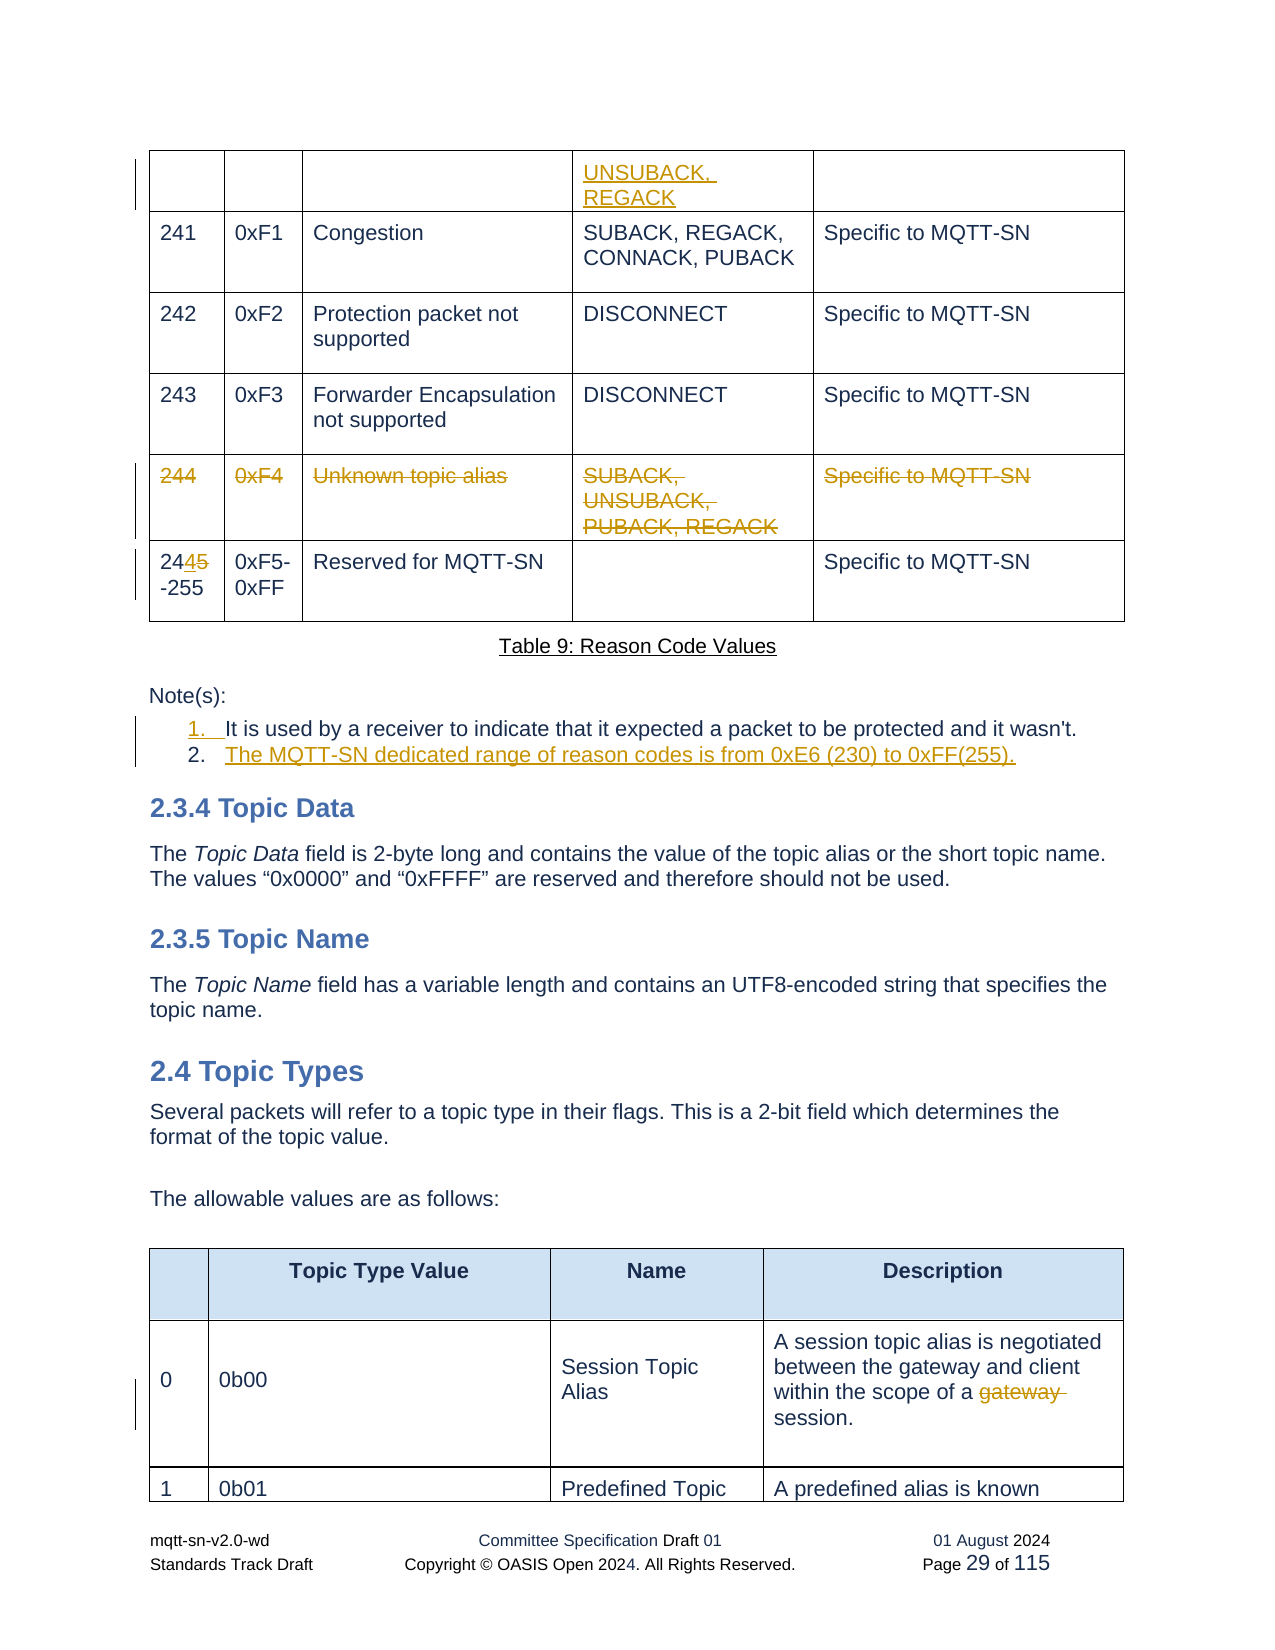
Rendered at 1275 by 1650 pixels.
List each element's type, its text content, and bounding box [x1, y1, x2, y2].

table_cell 1 [150, 1468, 208, 1501]
text The allowable values are as follows: [149, 1186, 1124, 1211]
text Several packets will refer to a topic type in their flags. This is a 2-bit field which determines the format of the topic value. [149, 1099, 1124, 1149]
table_cell Specific to MQTT-SN [814, 374, 1124, 454]
table_cell [814, 151, 1124, 211]
subtitle 2.3.5 Topic Name [150, 923, 1124, 954]
table_cell Specific to MQTT-SN [814, 541, 1124, 621]
table_cell Congestion [303, 212, 572, 292]
text The Topic Data field is 2-byte long and contains the value of the topic alias or the short topic name. The values “0x0000” and “0xFFFF” are reserved and therefore should not be used. [149, 841, 1124, 891]
table_cell [225, 151, 302, 211]
table_cell [573, 541, 813, 621]
table_cell [573, 455, 813, 540]
table_header Name [551, 1249, 763, 1319]
table_header Topic Type Value [209, 1249, 550, 1319]
table_cell 0 [150, 1321, 208, 1466]
table_cell 0xF3 [225, 374, 302, 454]
table_cell Specific to MQTT-SN [814, 293, 1124, 373]
table_cell [150, 455, 224, 540]
subtitle 2.3.4 Topic Data [150, 792, 1124, 823]
table_cell 0xF2 [225, 293, 302, 373]
table_cell [225, 455, 302, 540]
table_cell 0xF1 [225, 212, 302, 292]
list It is used by a receiver to indicate that it expected a packet to be protected and it wasn't. [187, 716, 1124, 742]
table_cell UNSUBACK, REGACK [573, 151, 813, 211]
table_header Description [764, 1249, 1123, 1319]
table_cell 242 [150, 293, 224, 373]
table_cell Predefined Topic [551, 1468, 763, 1501]
table_cell 241 [150, 212, 224, 292]
table_cell 0b01 [209, 1468, 550, 1501]
table_cell Specific to MQTT-SN [814, 212, 1124, 292]
table_cell [814, 455, 1124, 540]
table_cell 0b00 [209, 1321, 550, 1466]
table_cell [303, 151, 572, 211]
text Table 9: Reason Code Values [150, 634, 1125, 658]
table_cell DISCONNECT [573, 374, 813, 454]
table_cell Forwarder Encapsulation not supported [303, 374, 572, 454]
table_cell DISCONNECT [573, 293, 813, 373]
table_cell Reserved for MQTT-SN [303, 541, 572, 621]
text Note(s): [148, 683, 1124, 708]
text The Topic Name field has a variable length and contains an UTF8-encoded string that specifies the topic name. [149, 972, 1124, 1022]
table_header [150, 1249, 208, 1319]
table_cell 243 [150, 374, 224, 454]
table_cell A session topic alias is negotiated between the gateway and client within the scope of a session. [764, 1321, 1123, 1466]
list The MQTT-SN dedicated range of reason codes is from 0xE6 (230) to 0xFF(255). [187, 742, 1124, 767]
table_cell SUBACK, REGACK, CONNACK, PUBACK [573, 212, 813, 292]
table_cell Session Topic Alias [551, 1321, 763, 1466]
table_cell 244-255 [150, 541, 224, 621]
subtitle 2.4 Topic Types [150, 1054, 1124, 1088]
table_cell [303, 455, 572, 540]
table_cell 0xF5-0xFF [225, 541, 302, 621]
table_cell [150, 151, 224, 211]
table_cell A predefined alias is known [764, 1468, 1123, 1501]
table_cell Protection packet not supported [303, 293, 572, 373]
